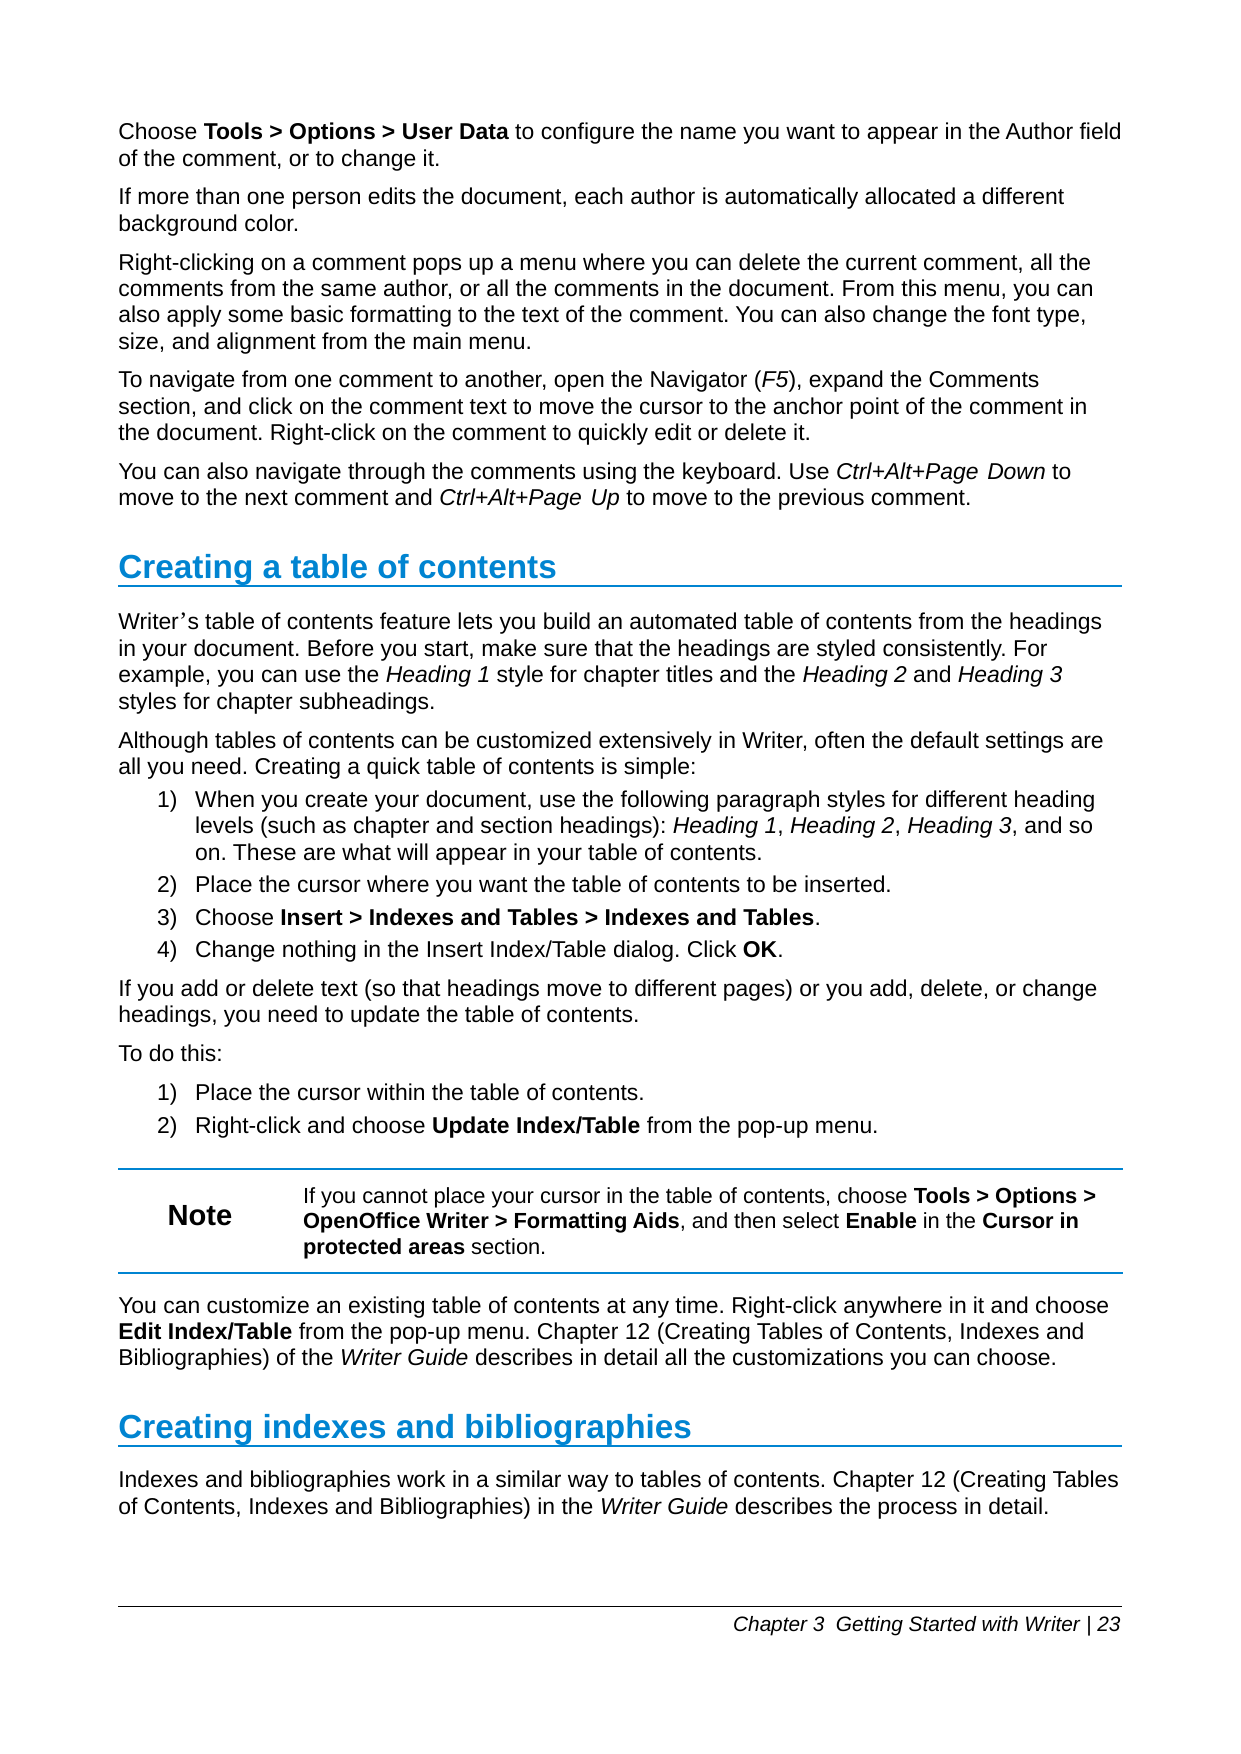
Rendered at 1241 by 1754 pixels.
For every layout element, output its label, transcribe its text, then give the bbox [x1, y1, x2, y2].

text Indexes and bibliographies work in a similar way to tables of contents. Chapter 12 (Creating Tables of Contents, Indexes and Bibliographies) in the Writer Guide describes the process in detail. [118, 1466, 1122, 1519]
text Right-clicking on a comment pops up a menu where you can delete the current comment, all the comments from the same author, or all the comments in the document. From this menu, you can also apply some basic formatting to the text of the comment. You can also change the font type, size, and alignment from the main menu. [118, 248, 1122, 354]
text Writer’s table of contents feature lets you build an automated table of contents from the headings in your document. Before you start, make sure that the headings are styled consistently. For example, you can use the Heading 1 style for chapter titles and the Heading 2 and Heading 3 styles for chapter subheadings. [118, 606, 1122, 714]
table_header If you cannot place your cursor in the table of contents, choose Tools > Options > OpenOffice Writer > Formatting Aids, and then select Enable in the Cursor in protected areas section. [281, 1170, 1122, 1272]
text To do this: [118, 1040, 1122, 1067]
list Right-click and choose Update Index/Table from the pop-up menu. [177, 1112, 1122, 1138]
text You can also navigate through the comments using the keyboard. Use Ctrl+Alt+Page Down to move to the next comment and Ctrl+Alt+Page Up to move to the previous comment. [118, 458, 1122, 511]
list Although tables of contents can be customized extensively in Writer, often the default settings are all you need. Creating a quick table of contents is simple: [118, 727, 1122, 779]
table_header Note [118, 1170, 281, 1272]
list When you create your document, use the following paragraph styles for different heading levels (such as chapter and section headings): Heading 1, Heading 2, Heading 3, and so on. These are what will appear in your table of contents. [177, 786, 1122, 865]
subtitle Creating indexes and bibliographies [118, 1407, 1122, 1445]
text If more than one person edits the document, each author is automatically allocated a different background color. [118, 183, 1122, 236]
subtitle Creating a table of contents [118, 547, 1122, 585]
list Choose Insert > Indexes and Tables > Indexes and Tables. [177, 904, 1122, 930]
text You can customize an existing table of contents at any time. Right-click anywhere in it and choose Edit Index/Table from the pop-up menu. Chapter 12 (Creating Tables of Contents, Indexes and Bibliographies) of the Writer Guide describes in detail all the customizations you can choose. [118, 1292, 1122, 1371]
list Place the cursor within the table of contents. [177, 1079, 1122, 1106]
text To navigate from one comment to another, open the Navigator (F5), expand the Comments section, and click on the comment text to move the cursor to the anchor point of the comment in the document. Right-click on the comment to quickly edit or delete it. [118, 366, 1122, 446]
list Change nothing in the Insert Index/Table dialog. Click OK. [177, 936, 1122, 963]
text If you add or delete text (so that headings move to different pages) or you add, delete, or change headings, you need to update the table of contents. [118, 975, 1122, 1028]
text Choose Tools > Options > User Data to configure the name you want to appear in the Author field of the comment, or to change it. [118, 118, 1122, 171]
list Place the cursor where you want the table of contents to be inserted. [177, 871, 1122, 897]
